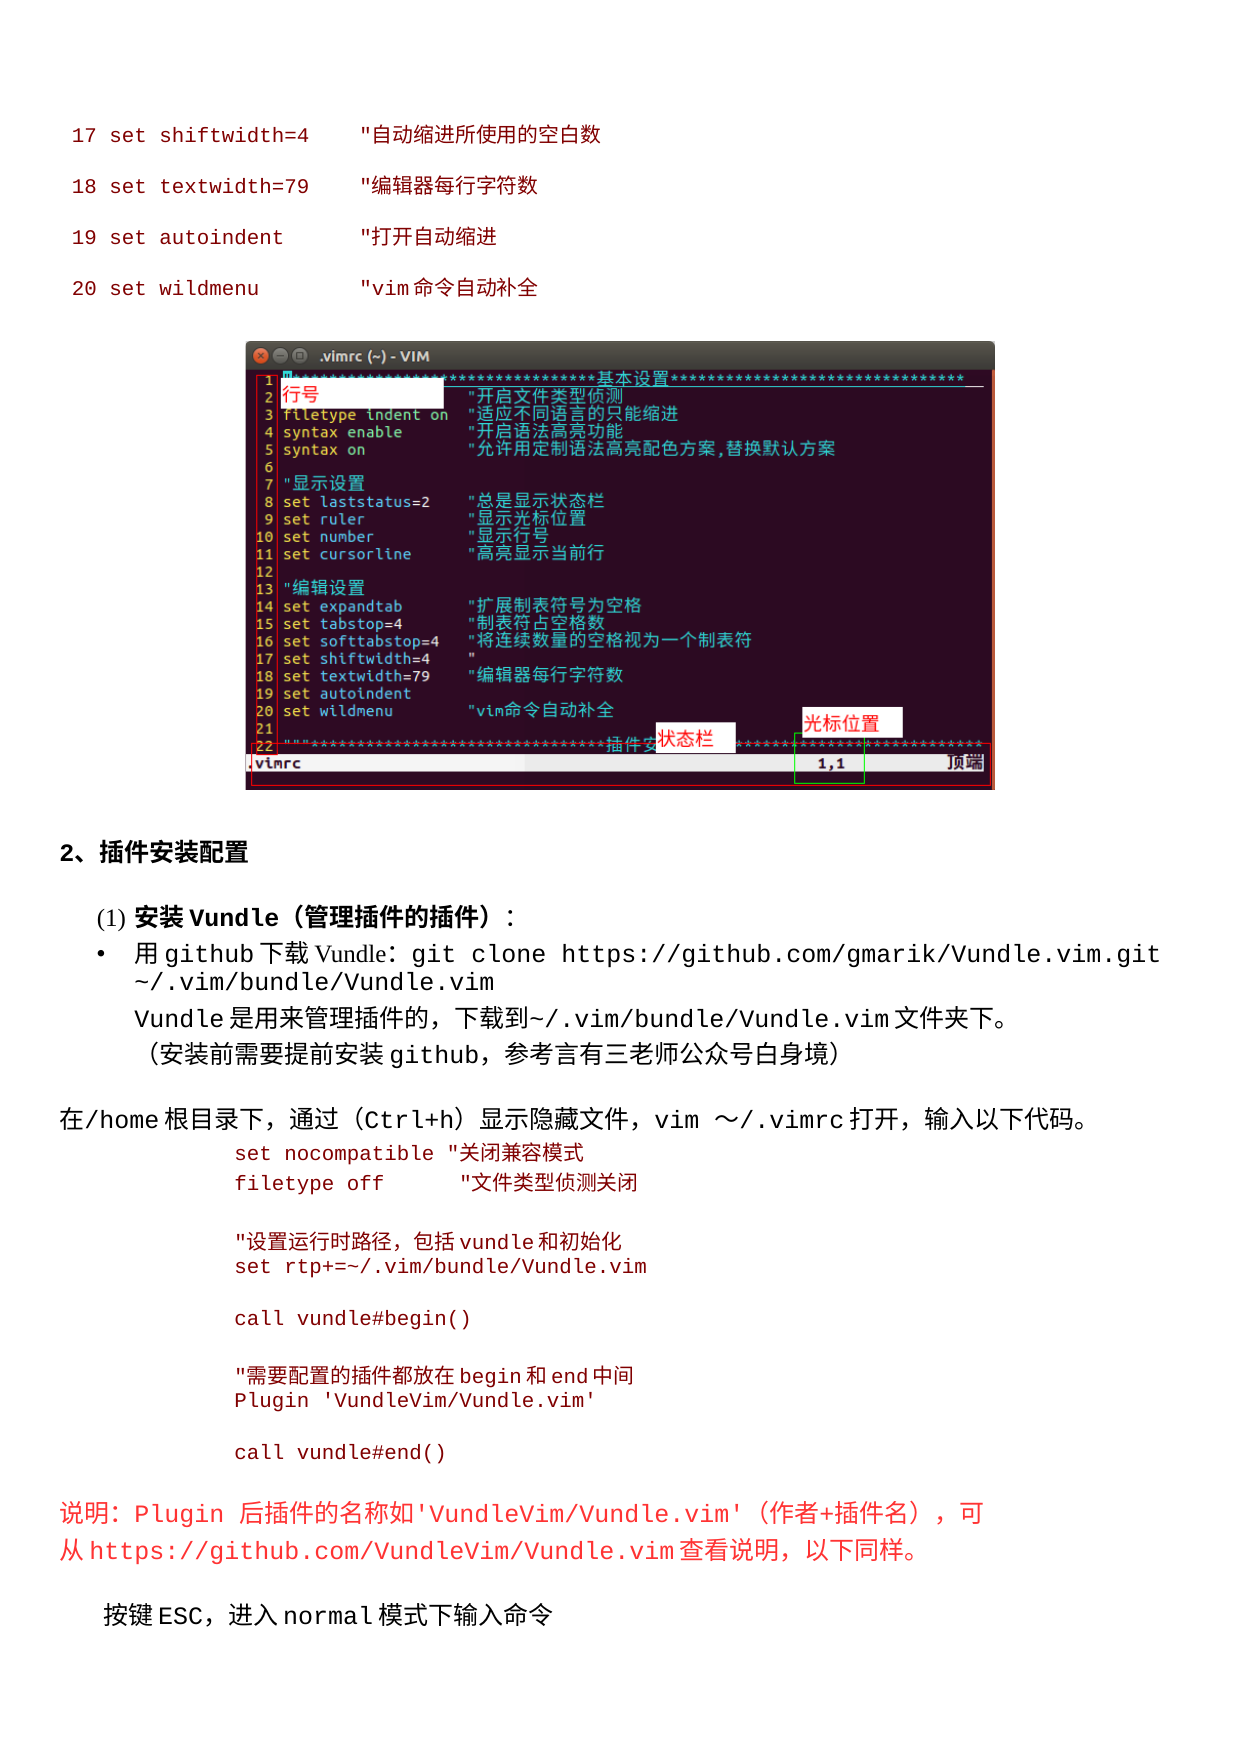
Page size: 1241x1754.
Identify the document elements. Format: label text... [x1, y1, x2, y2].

text 在/home根目录下，通过（Ctrl+h）显示隐藏文件，vim ～/.vimrc打开，输入以下代码。 [59, 1099, 1181, 1136]
text set nocompatible "关闭兼容模式 [59, 1136, 1181, 1166]
text "设置运行时路径，包括vundle和初始化 [59, 1225, 1181, 1256]
text Plugin 'VundleVim/Vundle.vim' [59, 1390, 1181, 1414]
text "需要配置的插件都放在begin和end中间 [59, 1359, 1181, 1390]
list （安装前需要提前安装github，参考言有三老师公众号白身境） [97, 1035, 1181, 1071]
text 按键ESC，进入normal模式下输入命令 [59, 1595, 1181, 1632]
text set rtp+=~/.vim/bundle/Vundle.vim [59, 1256, 1181, 1279]
text 2、插件安装配置 [59, 832, 1181, 869]
text 说明：Plugin 后插件的名称如'VundleVim/Vundle.vim'（作者+插件名），可从https://github.com/VundleVim/Vundle.vim查看说明，以下同样。 [59, 1494, 1181, 1567]
text 19 set autoindent "打开自动缩进 [59, 220, 1181, 251]
text 20 set wildmenu "vim命令自动补全 [59, 271, 1181, 302]
text filetype off "文件类型侦测关闭 [59, 1166, 1181, 1197]
list Vundle是用来管理插件的，下载到~/.vim/bundle/Vundle.vim文件夹下。 [97, 998, 1181, 1035]
picture [245, 341, 995, 790]
text call vundle#end() [59, 1442, 1181, 1466]
text 17 set shiftwidth=4 "自动缩进所使用的空白数 [59, 118, 1181, 148]
text 18 set textwidth=79 "编辑器每行字符数 [59, 169, 1181, 199]
list 用github下载Vundle：git clone https://github.com/gmarik/Vundle.vim.git ~/.vim/bundle/Vundle.vim [97, 933, 1181, 998]
text call vundle#begin() [59, 1308, 1181, 1331]
list 安装Vundle（管理插件的插件）： [97, 897, 1181, 933]
